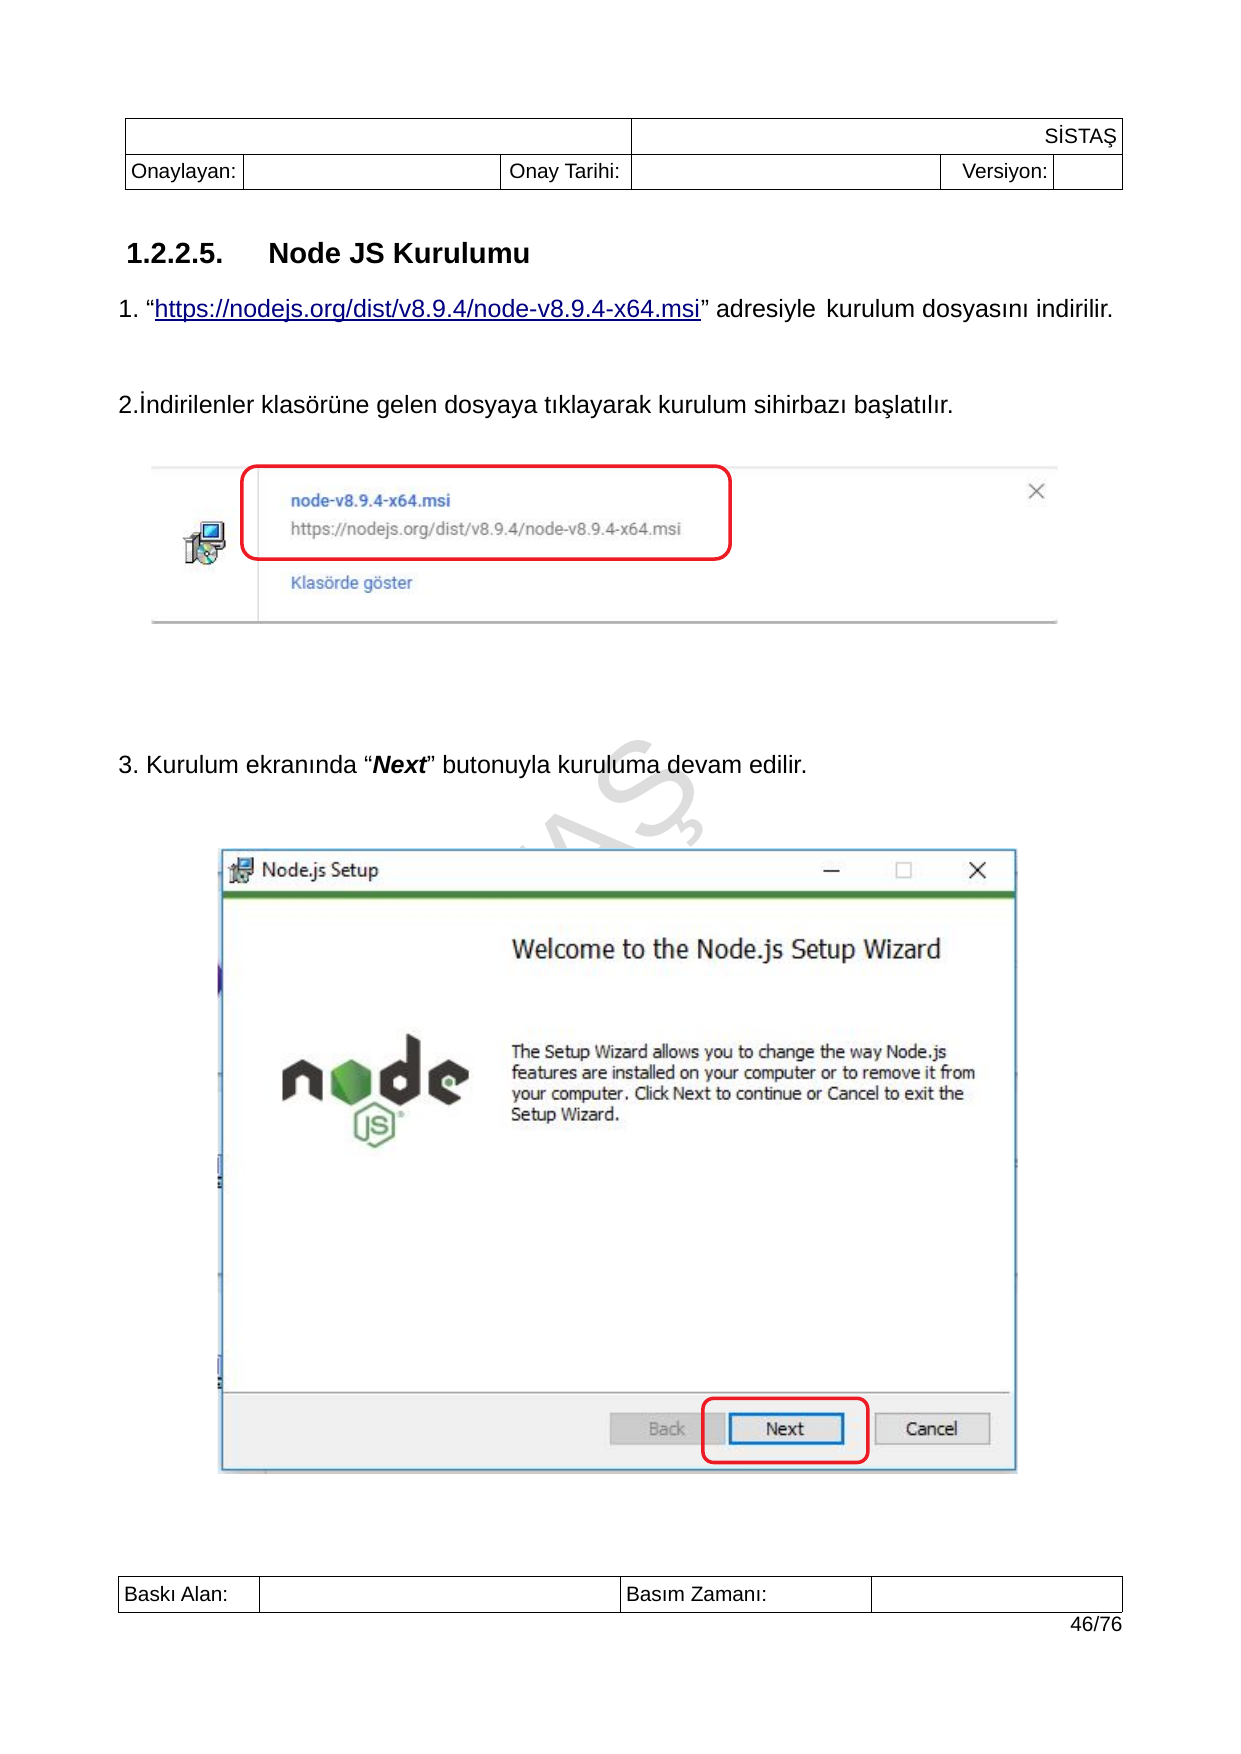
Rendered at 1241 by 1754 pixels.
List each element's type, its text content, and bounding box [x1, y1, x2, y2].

text 3. Kurulum ekranında “Next” butonuyla kuruluma devam edilir. [609, 750, 1122, 779]
picture [244, 468, 728, 557]
subtitle Node JS Kurulumu [118, 237, 1122, 270]
picture [151, 466, 1058, 624]
text 3. Kurulum ekranında “Next” butonuyla kuruluma devam edilir. [118, 750, 616, 779]
text 1. “https://nodejs.org/dist/v8.9.4/node-v8.9.4-x64.msi” adresiyle kurulum dosyasını indirilir. [118, 283, 1122, 326]
picture [217, 848, 1018, 1474]
text 2.İndirilenler klasörüne gelen dosyaya tıklayarak kurulum sihirbazı başlatılır. [118, 390, 1122, 419]
